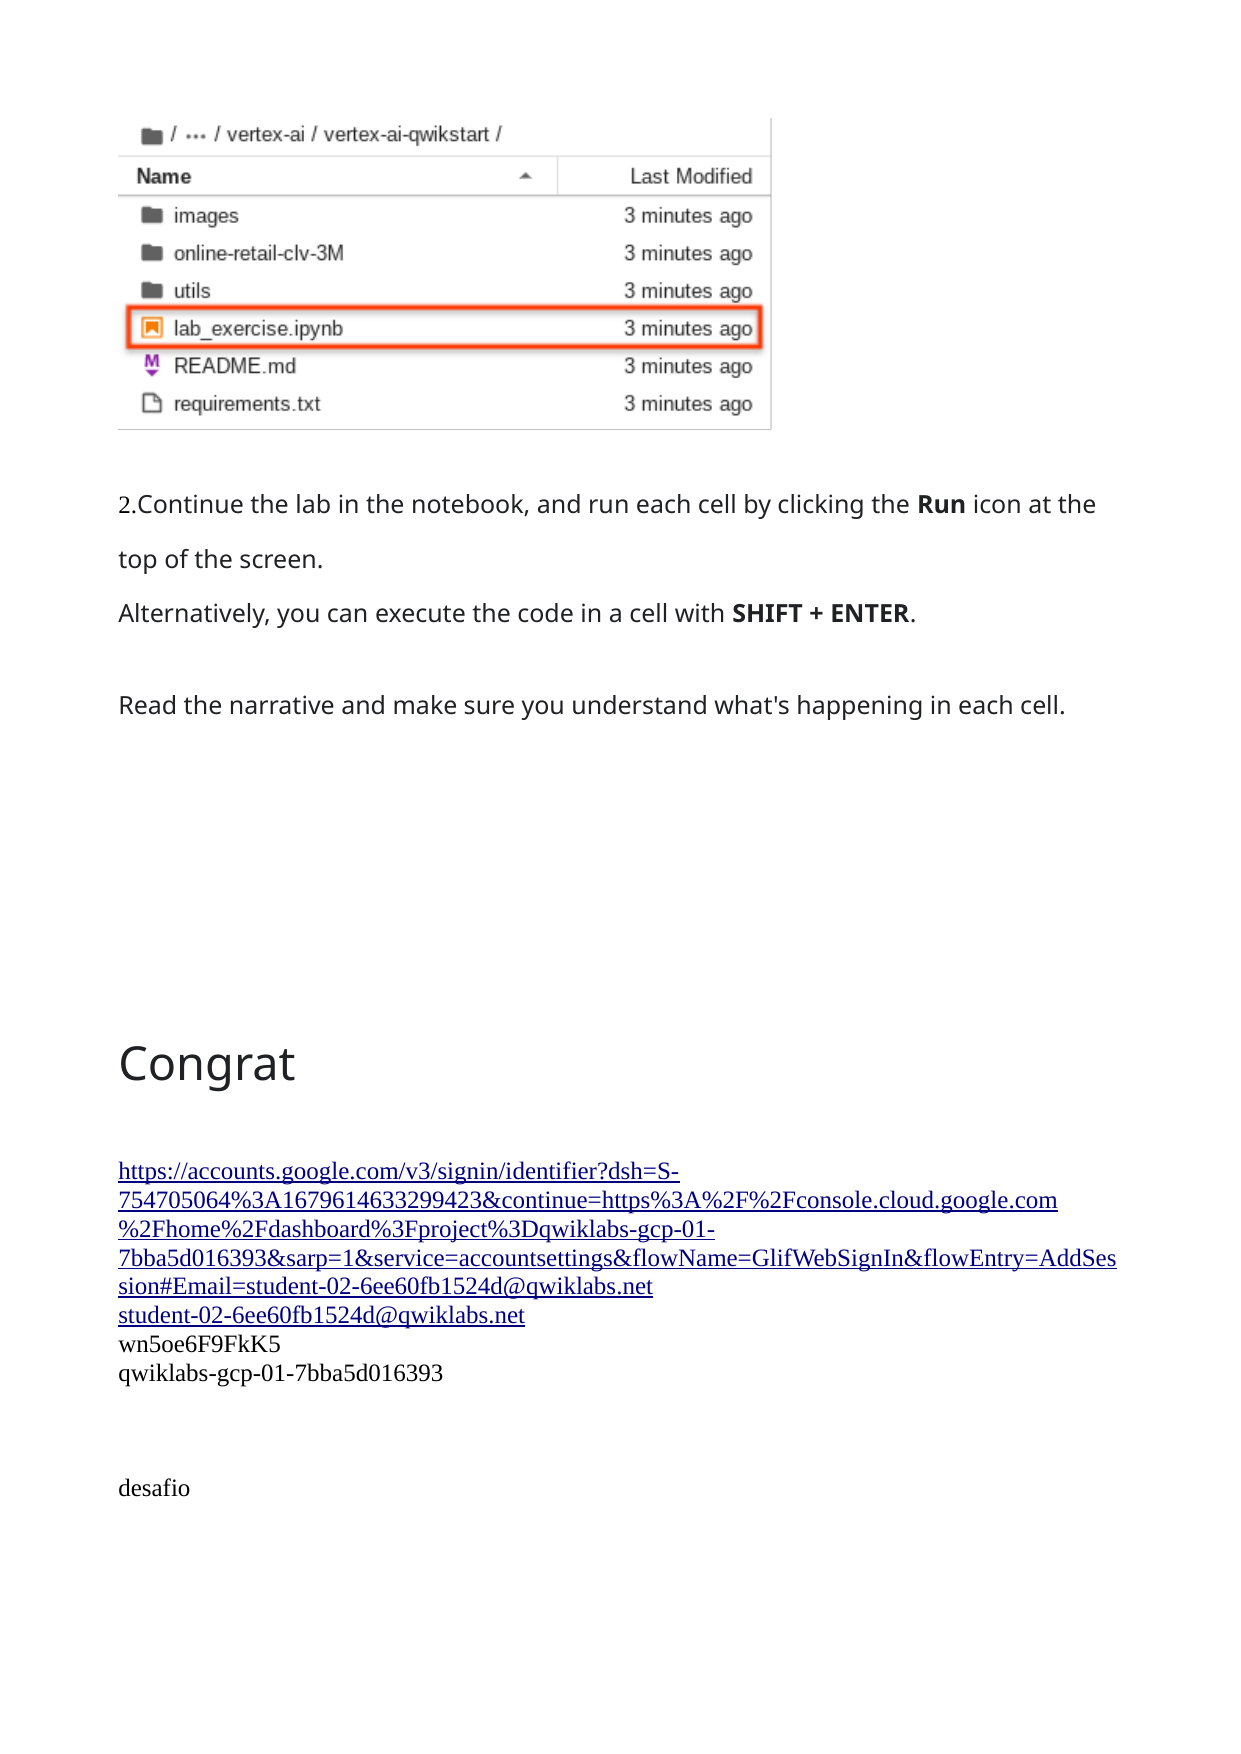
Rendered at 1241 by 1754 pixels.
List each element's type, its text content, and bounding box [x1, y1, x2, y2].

text https://accounts.google.com/v3/signin/identifier?dsh=S-754705064%3A1679614633299423&continue=https%3A%2F%2Fconsole.cloud.google.com%2Fhome%2Fdashboard%3Fproject%3Dqwiklabs-gcp-01-7bba5d016393&sarp=1&service=accountsettings&flowName=GlifWebSignIn&flowEntry=AddSession#Email=student-02-6ee60fb1524d@qwiklabs.net [118, 1156, 1122, 1300]
picture [118, 118, 776, 433]
text student-02-6ee60fb1524d@qwiklabs.net [118, 1300, 1122, 1329]
text desafio [118, 1473, 1122, 1501]
text Read the narrative and make sure you understand what's happening in each cell. [118, 688, 1122, 722]
subtitle Congrat [118, 1030, 1122, 1094]
text wn5oe6F9FkK5 [118, 1329, 1122, 1358]
list Continue the lab in the notebook, and run each cell by clicking the Run icon at the top of the screen. [118, 487, 1122, 575]
text qwiklabs-gcp-01-7bba5d016393 [118, 1358, 1122, 1386]
text Alternatively, you can execute the code in a cell with SHIFT + ENTER. [118, 596, 1122, 630]
